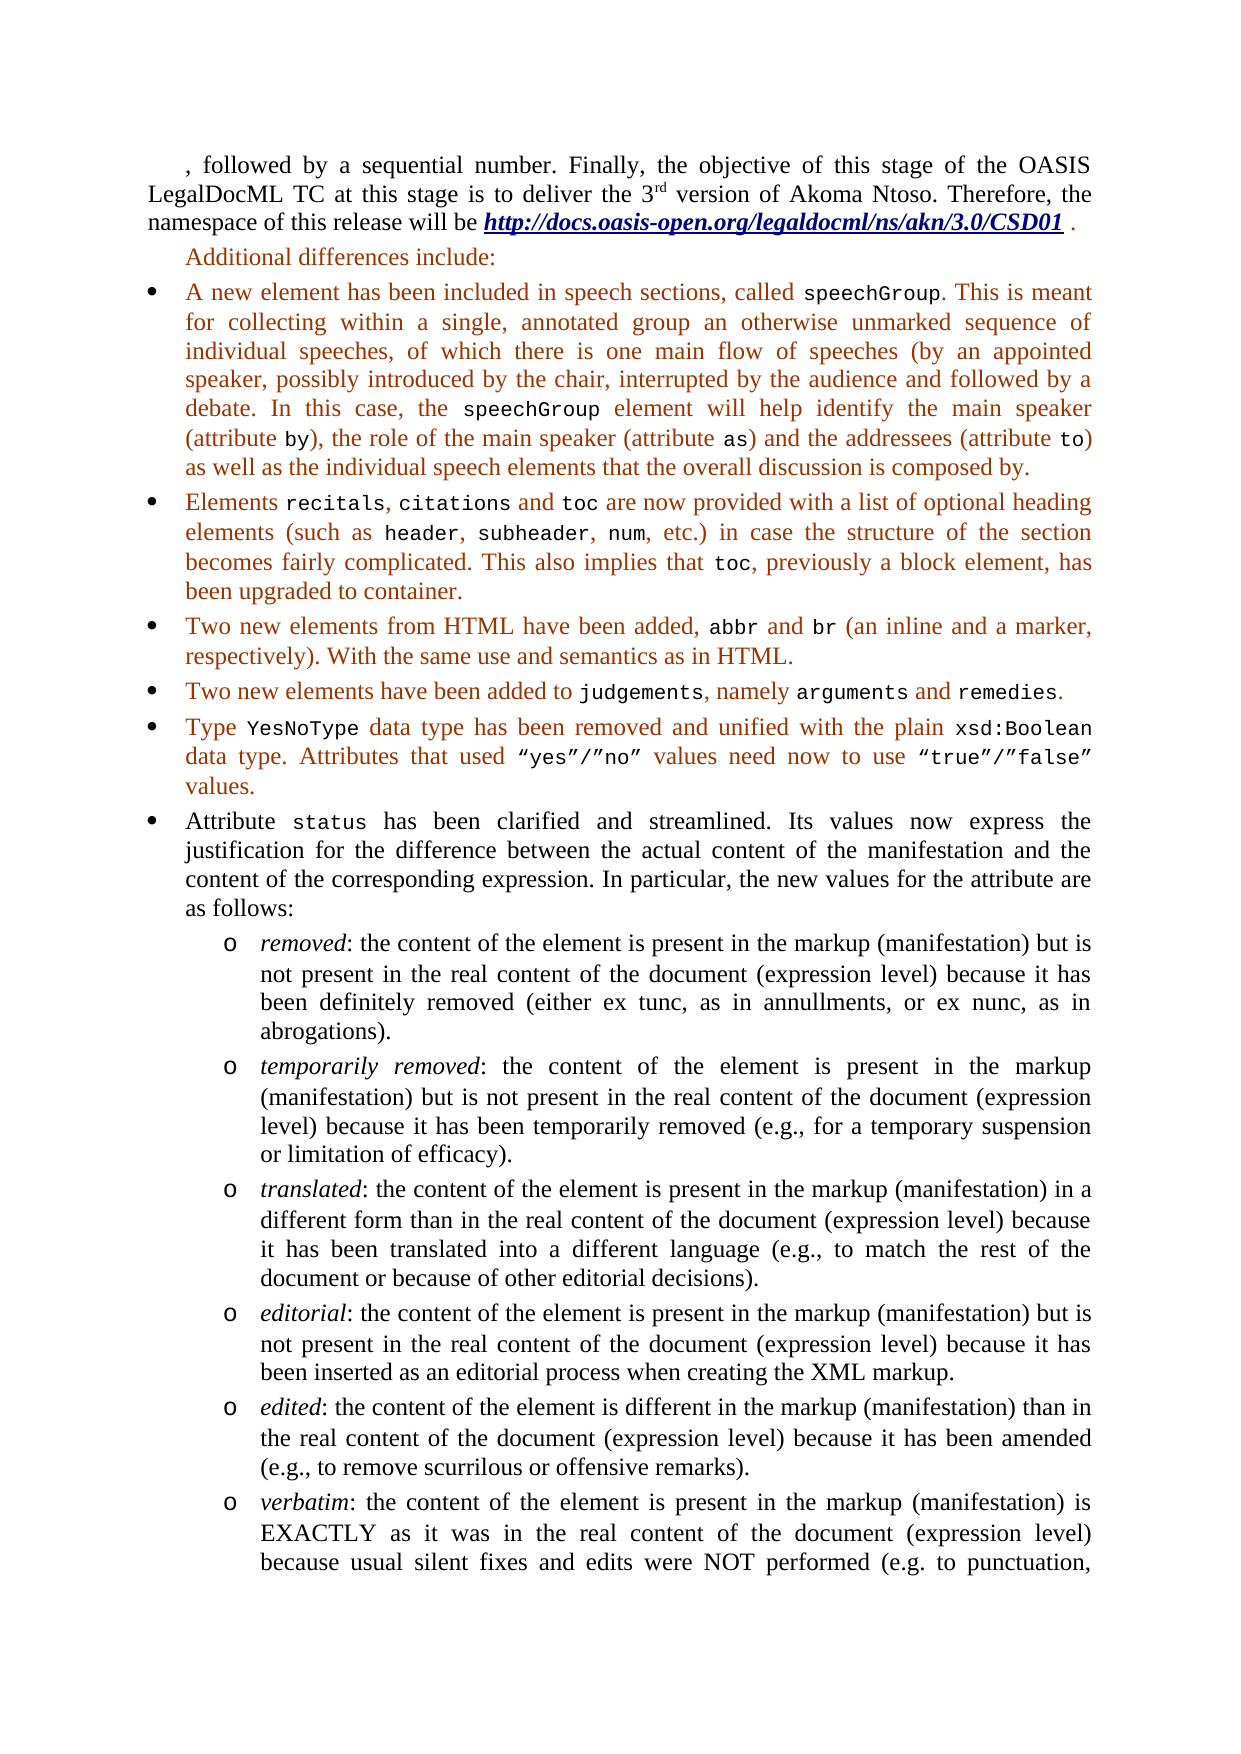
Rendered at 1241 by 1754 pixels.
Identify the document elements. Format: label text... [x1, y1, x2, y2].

list verbatim: the content of the element is present in the markup (manifestation) is EXACTLY as it was in the real content of the document (expression level) because usual silent fixes and edits were NOT performed (e.g. to punctuation, [223, 1487, 1092, 1575]
list edited: the content of the element is different in the markup (manifestation) than in the real content of the document (expression level) because it has been amended (e.g., to remove scurrilous or offensive remarks). [223, 1392, 1092, 1481]
list temporarily removed: the content of the element is present in the markup (manifestation) but is not present in the real content of the document (expression level) because it has been temporarily removed (e.g., for a temporary suspension or limitation of efficacy). [223, 1051, 1092, 1168]
list translated: the content of the element is present in the markup (manifestation) in a different form than in the real content of the document (expression level) because it has been translated into a different language (e.g., to match the rest of the document or because of other editorial decisions). [223, 1174, 1092, 1292]
list Two new elements have been added to judgements, namely arguments and remedies. [148, 676, 1092, 705]
text Additional differences include: [148, 242, 1092, 271]
list editorial: the content of the element is present in the markup (manifestation) but is not present in the real content of the document (expression level) because it has been inserted as an editorial process when creating the XML markup. [223, 1298, 1092, 1386]
list Elements recitals, citations and toc are now provided with a list of optional heading elements (such as header, subheader, num, etc.) in case the structure of the section becomes fairly complicated. This also implies that toc, previously a block element, has been upgraded to container. [148, 487, 1092, 605]
list Type YesNoType data type has been removed and unified with the plain xsd:Boolean data type. Attributes that used “yes”/”no” values need now to use “true”/”false” values. [148, 712, 1092, 799]
list Two new elements from HTML have been added, abbr and br (an inline and a marker, respectively). With the same use and semantics as in HTML. [148, 611, 1092, 669]
list removed: the content of the element is present in the markup (manifestation) but is not present in the real content of the document (expression level) because it has been definitely removed (either ex tunc, as in annullments, or ex nunc, as in abrogations). [223, 928, 1092, 1045]
list Attribute status has been clarified and streamlined. Its values now express the justification for the difference between the actual content of the manifestation and the content of the corresponding expression. In particular, the new values for the attribute are as follows: [148, 806, 1092, 922]
text , followed by a sequential number. Finally, the objective of this stage of the OASIS LegalDocML TC at this stage is to deliver the 3rd version of Akoma Ntoso. Therefore, the namespace of this release will be http://docs.oasis-open.org/legaldocml/ns/akn/3.0/CSD01 . [148, 150, 1092, 236]
list A new element has been included in speech sections, called speechGroup. This is meant for collecting within a single, annotated group an otherwise unmarked sequence of individual speeches, of which there is one main flow of speeches (by an appointed speaker, possibly introduced by the chair, interrupted by the audience and followed by a debate. In this case, the speechGroup element will help identify the main speaker (attribute by), the role of the main speaker (attribute as) and the addressees (attribute to) as well as the individual speech elements that the overall discussion is composed by. [148, 277, 1092, 481]
